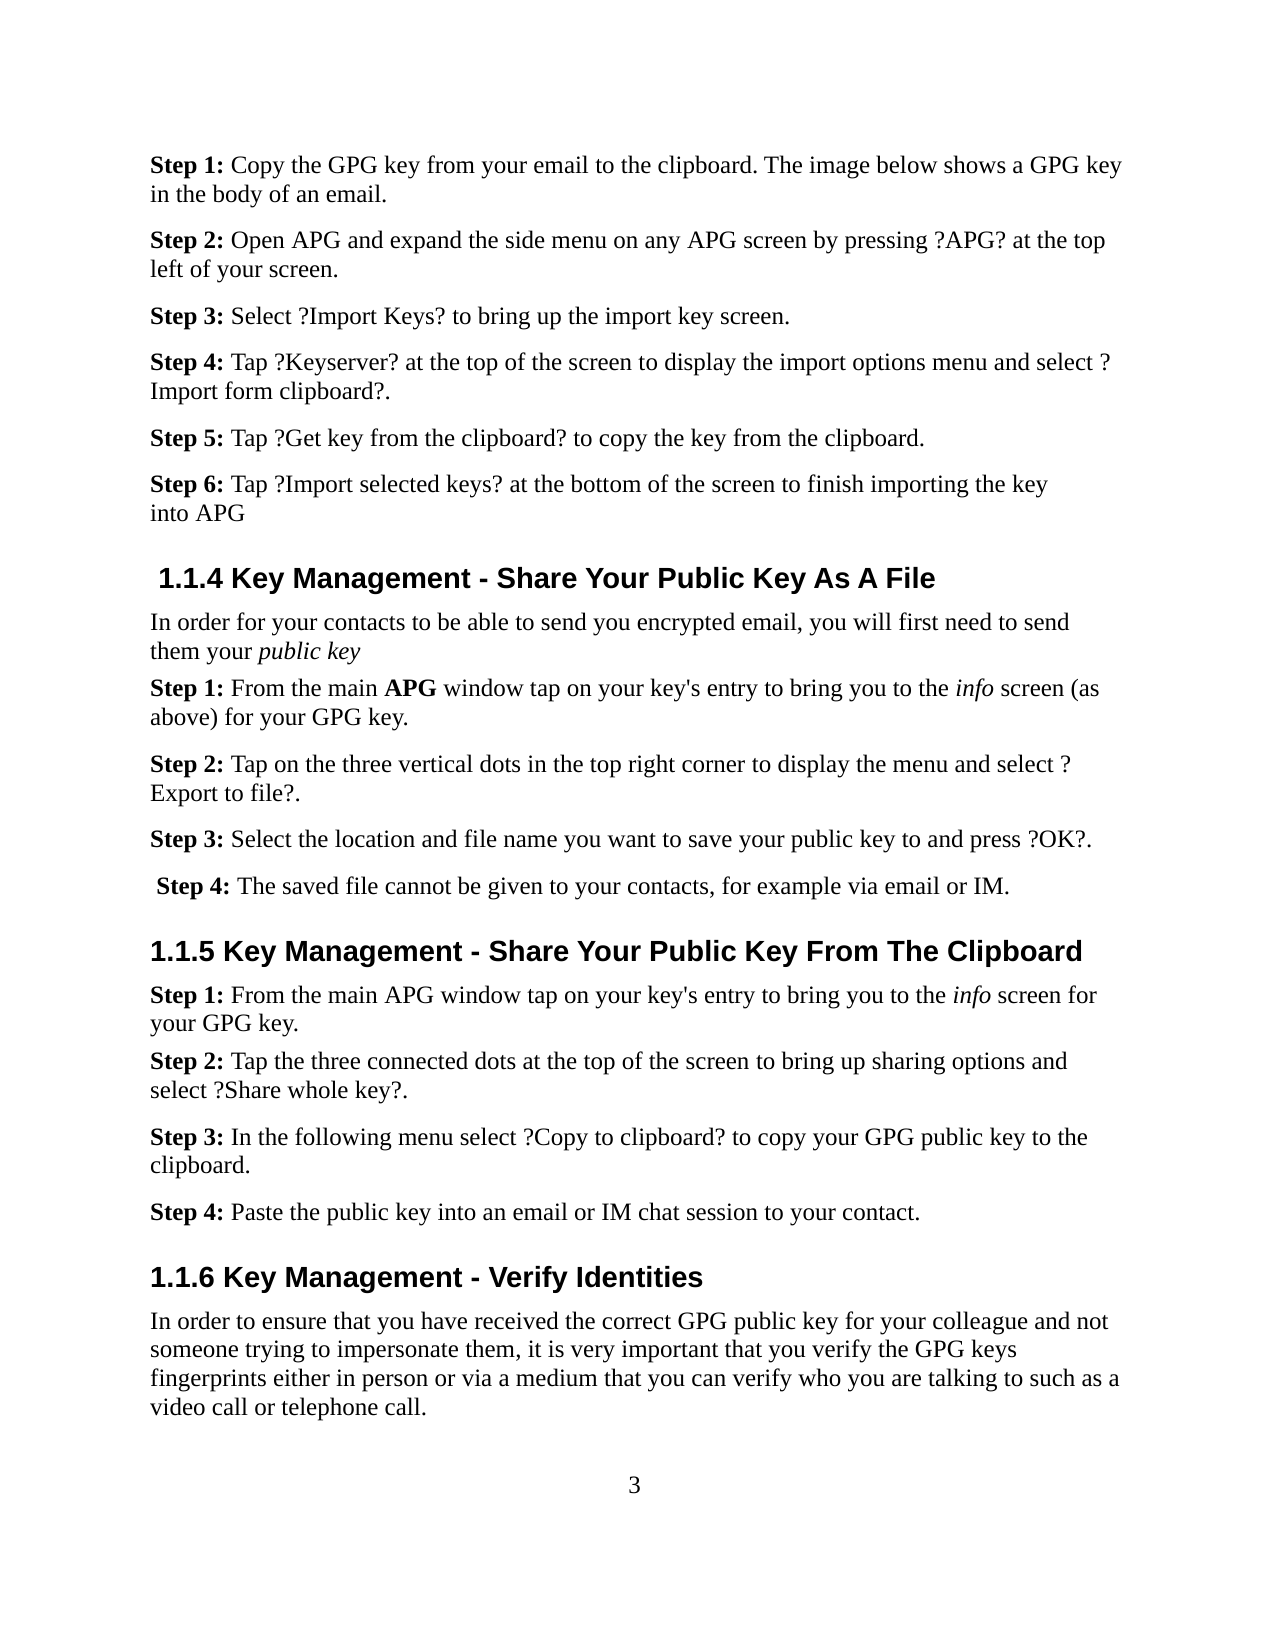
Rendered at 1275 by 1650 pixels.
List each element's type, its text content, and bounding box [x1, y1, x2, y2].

text Step 2: Tap the three connected dots at the top of the screen to bring up sharing options and select ?Share whole key?. [150, 1046, 1125, 1104]
text In order to ensure that you have received the correct GPG public key for your colleague and not someone trying to impersonate them, it is very important that you verify the GPG keys fingerprints either in person or via a medium that you can verify who you are talking to such as a video call or telephone call. [150, 1306, 1125, 1421]
text Step 2: Open APG and expand the side menu on any APG screen by pressing ?APG? at the top left of your screen. [150, 225, 1125, 283]
text Step 3: In the following menu select ?Copy to clipboard? to copy your GPG public key to the clipboard. [150, 1122, 1125, 1179]
subtitle 1.1.4 Key Management - Share Your Public Key As A File [150, 561, 1125, 594]
text Step 3: Select the location and file name you want to save your public key to and press ?OK?. [150, 824, 1125, 853]
text Step 1: From the main APG window tap on your key's entry to bring you to the info screen (as above) for your GPG key. [150, 673, 1125, 731]
text Step 1: Copy the GPG key from your email to the clipboard. The image below shows a GPG key in the body of an email. [150, 150, 1125, 207]
text Step 6: Tap ?Import selected keys? at the bottom of the screen to finish importing the key into APG [150, 469, 1125, 527]
text Step 2: Tap on the three vertical dots in the top right corner to display the menu and select ?Export to file?. [150, 749, 1125, 806]
text Step 3: Select ?Import Keys? to bring up the import key screen. [150, 301, 1125, 329]
text Step 4: Tap ?Keyserver? at the top of the screen to display the import options menu and select ?Import form clipboard?. [150, 347, 1125, 405]
subtitle 1.1.6 Key Management - Verify Identities [150, 1260, 1125, 1293]
text Step 1: From the main APG window tap on your key's entry to bring you to the info screen for your GPG key. [150, 980, 1125, 1037]
text In order for your contacts to be able to send you encrypted email, you will first need to send them your public key [150, 607, 1125, 664]
text Step 4: The saved file cannot be given to your contacts, for example via email or IM. [150, 871, 1125, 900]
text Step 4: Paste the public key into an email or IM chat session to your contact. [150, 1197, 1125, 1226]
subtitle 1.1.5 Key Management - Share Your Public Key From The Clipboard [150, 934, 1125, 967]
text Step 5: Tap ?Get key from the clipboard? to copy the key from the clipboard. [150, 423, 1125, 452]
